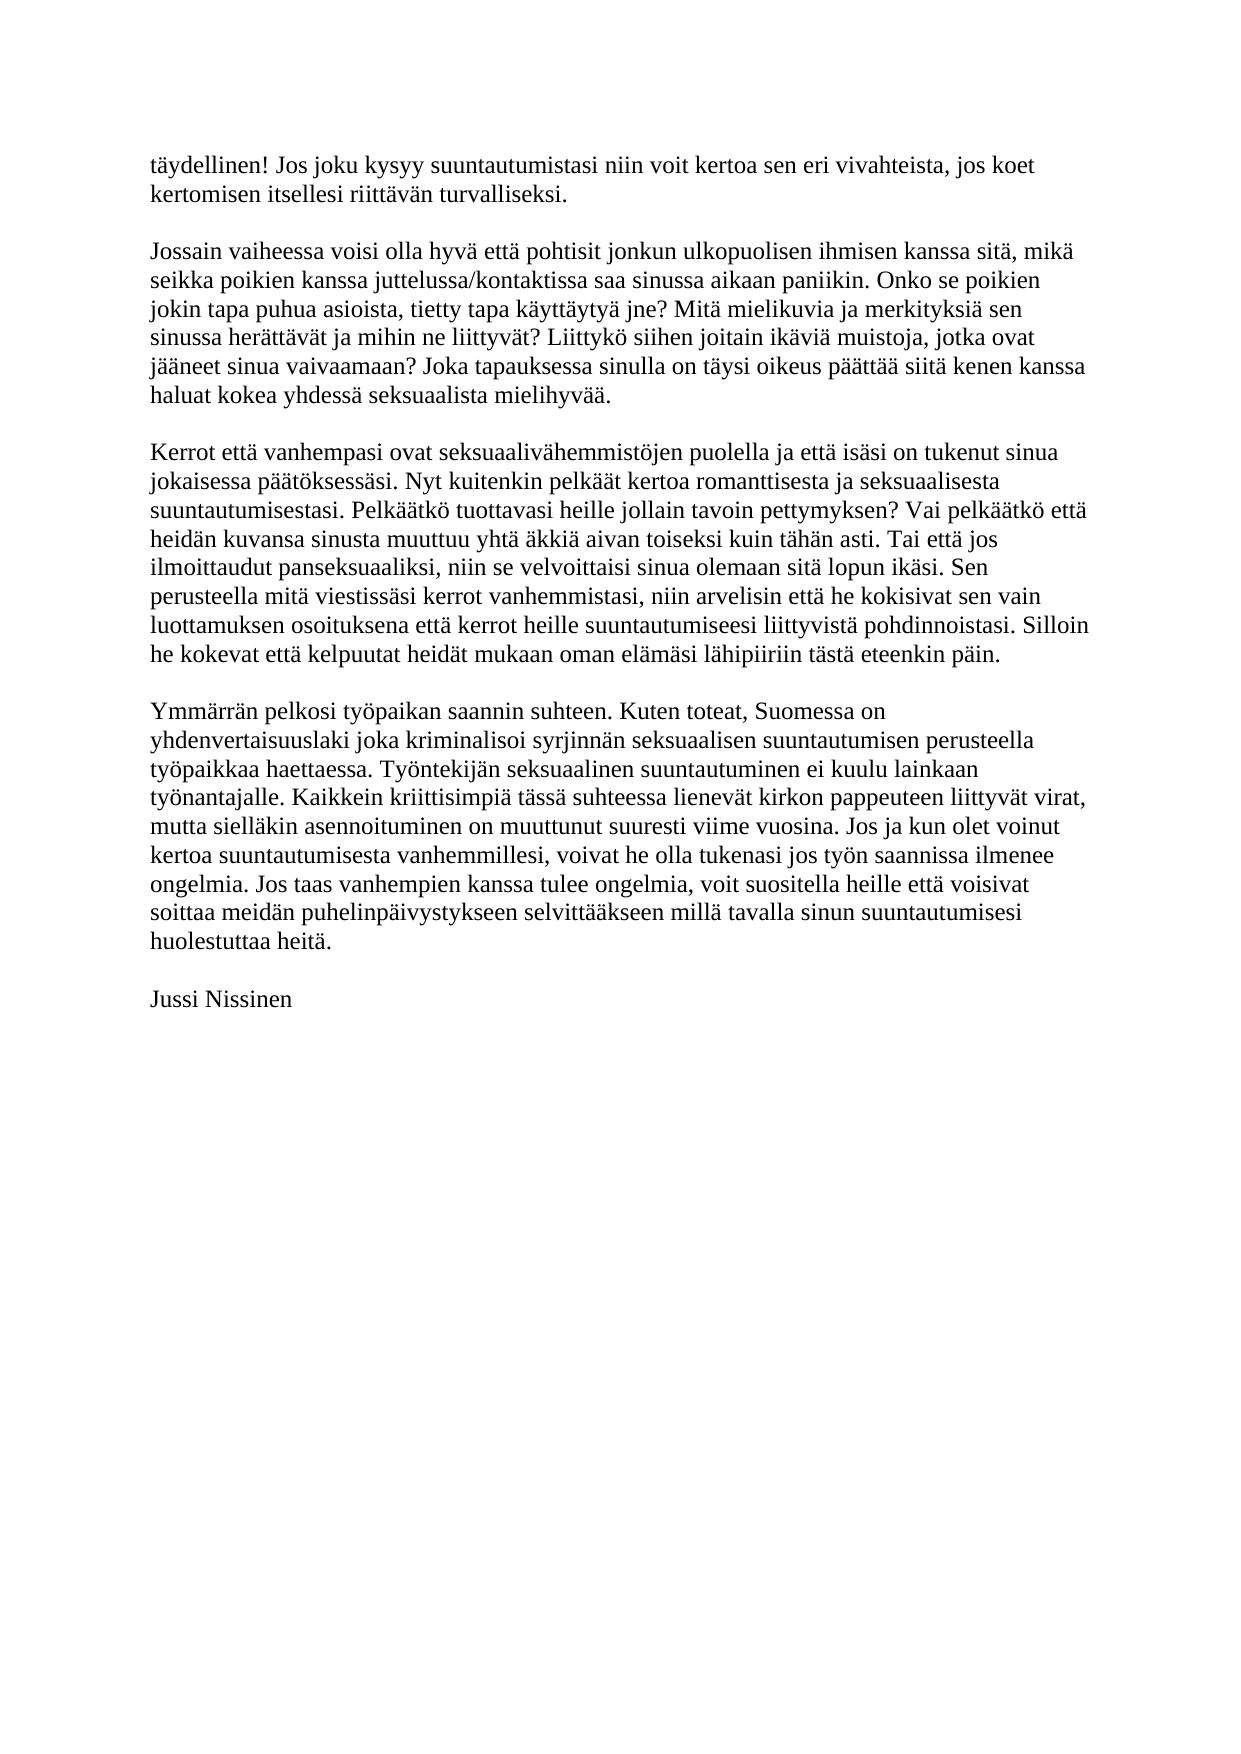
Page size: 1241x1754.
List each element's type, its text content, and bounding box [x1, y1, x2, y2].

text täydellinen! Jos joku kysyy suuntautumistasi niin voit kertoa sen eri vivahteista, jos koet kertomisen itsellesi riittävän turvalliseksi. Jossain vaiheessa voisi olla hyvä että pohtisit jonkun ulkopuolisen ihmisen kanssa sitä, mikä seikka poikien kanssa juttelussa/kontaktissa saa sinussa aikaan paniikin. Onko se poikien jokin tapa puhua asioista, tietty tapa käyttäytyä jne? Mitä mielikuvia ja merkityksiä sen sinussa herättävät ja mihin ne liittyvät? Liittykö siihen joitain ikäviä muistoja, jotka ovat jääneet sinua vaivaamaan? Joka tapauksessa sinulla on täysi oikeus päättää siitä kenen kanssa haluat kokea yhdessä seksuaalista mielihyvää. Kerrot että vanhempasi ovat seksuaalivähemmistöjen puolella ja että isäsi on tukenut sinua jokaisessa päätöksessäsi. Nyt kuitenkin pelkäät kertoa romanttisesta ja seksuaalisesta suuntautumisestasi. Pelkäätkö tuottavasi heille jollain tavoin pettymyksen? Vai pelkäätkö että heidän kuvansa sinusta muuttuu yhtä äkkiä aivan toiseksi kuin tähän asti. Tai että jos ilmoittaudut panseksuaaliksi, niin se velvoittaisi sinua olemaan sitä lopun ikäsi. Sen perusteella mitä viestissäsi kerrot vanhemmistasi, niin arvelisin että he kokisivat sen vain luottamuksen osoituksena että kerrot heille suuntautumiseesi liittyvistä pohdinnoistasi. Silloin he kokevat että kelpuutat heidät mukaan oman elämäsi lähipiiriin tästä eteenkin päin. Ymmärrän pelkosi työpaikan saannin suhteen. Kuten toteat, Suomessa on yhdenvertaisuuslaki joka kriminalisoi syrjinnän seksuaalisen suuntautumisen perusteella työpaikkaa haettaessa. Työntekijän seksuaalinen suuntautuminen ei kuulu lainkaan työnantajalle. Kaikkein kriittisimpiä tässä suhteessa lienevät kirkon pappeuteen liittyvät virat, mutta sielläkin asennoituminen on muuttunut suuresti viime vuosina. Jos ja kun olet voinut kertoa suuntautumisesta vanhemmillesi, voivat he olla tukenasi jos työn saannissa ilmenee ongelmia. Jos taas vanhempien kanssa tulee ongelmia, voit suositella heille että voisivat soittaa meidän puhelinpäivystykseen selvittääkseen millä tavalla sinun suuntautumisesi huolestuttaa heitä. Jussi Nissinen [150, 150, 1090, 1012]
